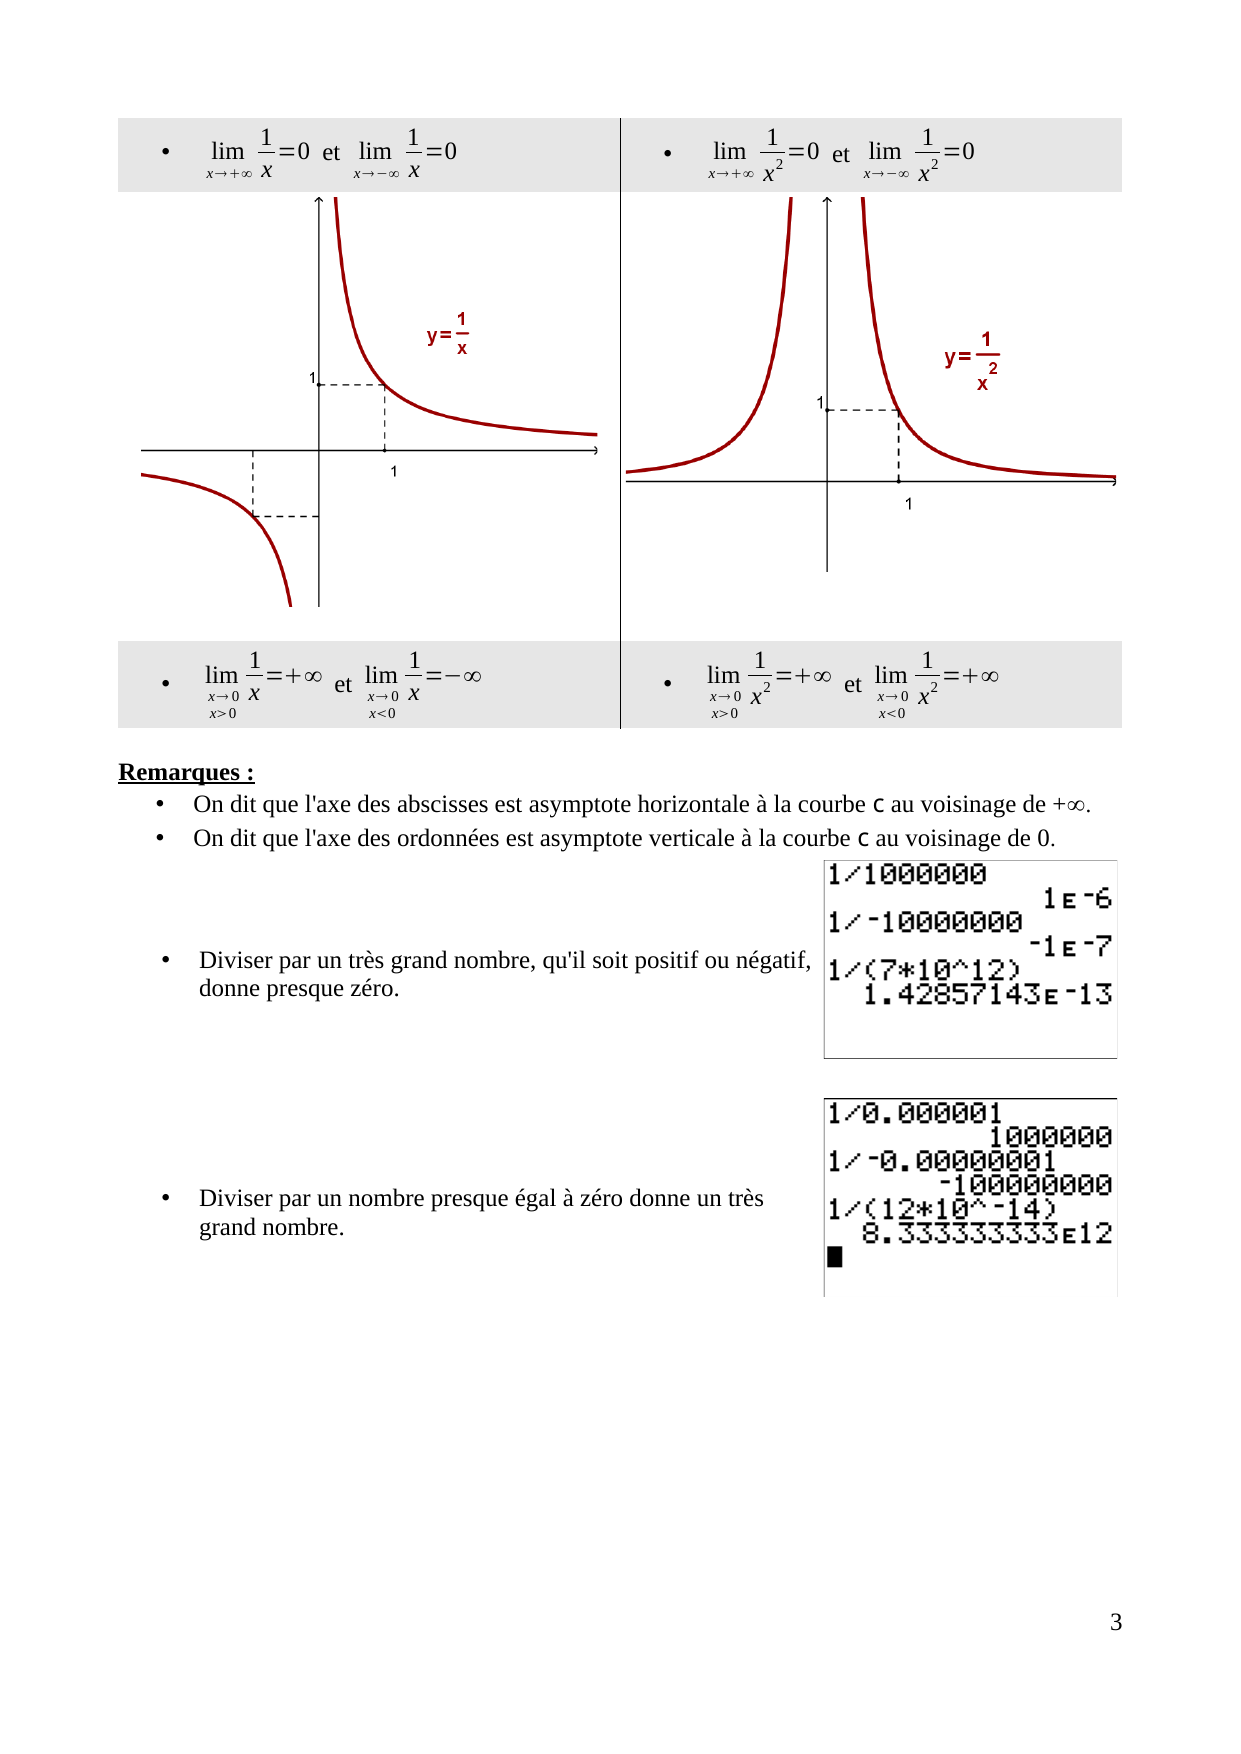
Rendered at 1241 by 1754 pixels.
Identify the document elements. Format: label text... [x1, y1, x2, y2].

list On dit que l'axe des ordonnées est asymptote verticale à la courbe c au voisinage de 0. [156, 820, 1122, 854]
table_header [818, 854, 1123, 1093]
table_cell [818, 1093, 1123, 1331]
table_header Diviser par un très grand nombre, qu'il soit positif ou négatif, donne presque zéro. [118, 854, 818, 1093]
table_cell et [118, 641, 620, 728]
text Remarques : [118, 757, 1122, 786]
table_header et [621, 118, 1122, 192]
table_cell [118, 192, 620, 641]
table_cell [621, 192, 1122, 641]
table_header et [118, 118, 620, 192]
list On dit que l'axe des abscisses est asymptote horizontale à la courbe c au voisinage de +∞. [156, 786, 1122, 820]
table_cell et [621, 641, 1122, 728]
table_cell Diviser par un nombre presque égal à zéro donne un très grand nombre. [118, 1093, 818, 1331]
